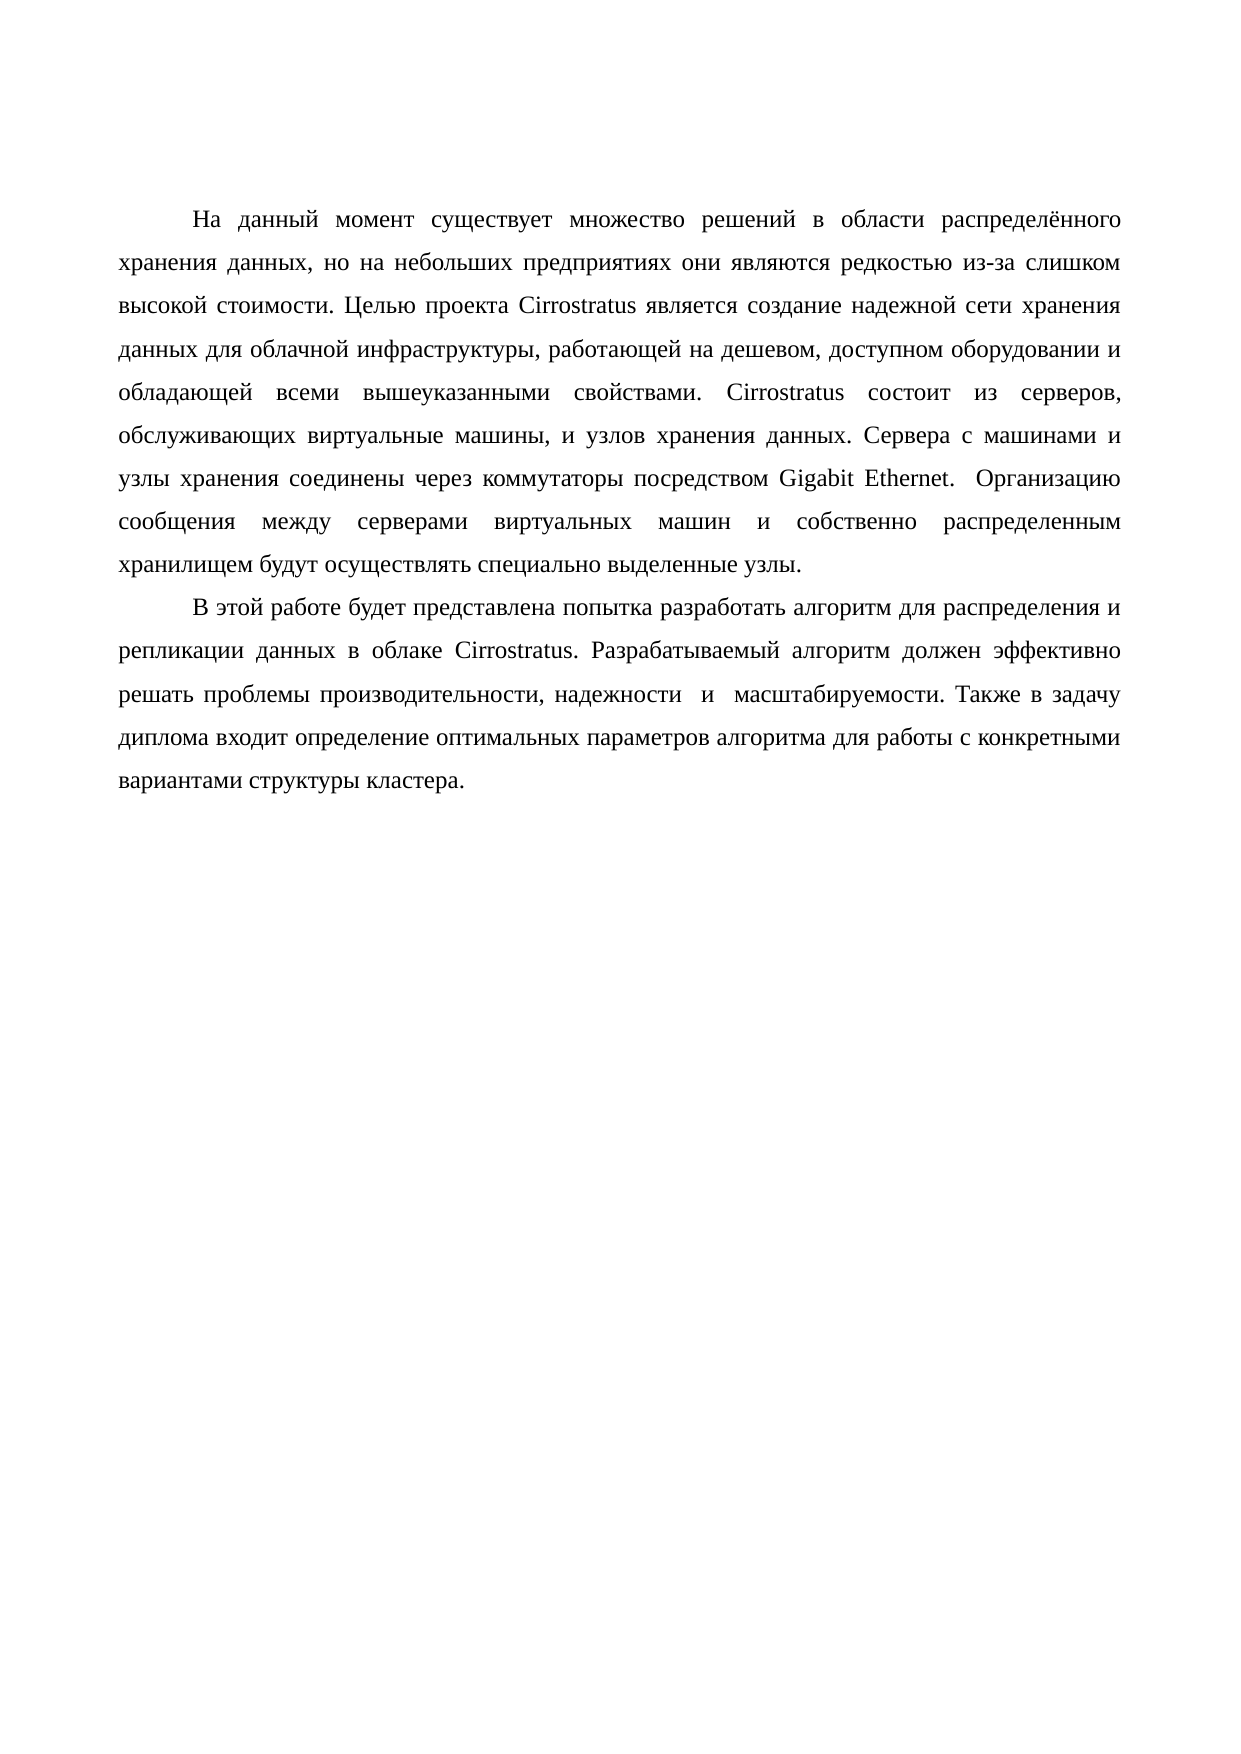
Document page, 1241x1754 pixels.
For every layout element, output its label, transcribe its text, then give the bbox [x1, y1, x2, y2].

text На данный момент существует множество решений в области распределённого хранения данных, но на небольших предприятиях они являются редкостью из-за слишком высокой стоимости. Целью проекта Cirrostratus является создание надежной сети хранения данных для облачной инфраструктуры, работающей на дешевом, доступном оборудовании и обладающей всеми вышеуказанными свойствами. Cirrostratus состоит из серверов, обслуживающих виртуальные машины, и узлов хранения данных. Сервера с машинами и узлы хранения соединены через коммутаторы посредством Gigabit Ethernet. Организацию сообщения между серверами виртуальных машин и собственно распределенным хранилищем будут осуществлять специально выделенные узлы. [118, 204, 1122, 578]
text В этой работе будет представлена попытка разработать алгоритм для распределения и репликации данных в облаке Cirrostratus. Разрабатываемый алгоритм должен эффективно решать проблемы производительности, надежности и масштабируемости. Также в задачу диплома входит определение оптимальных параметров алгоритма для работы с конкретными вариантами структуры кластера. [118, 592, 1122, 794]
